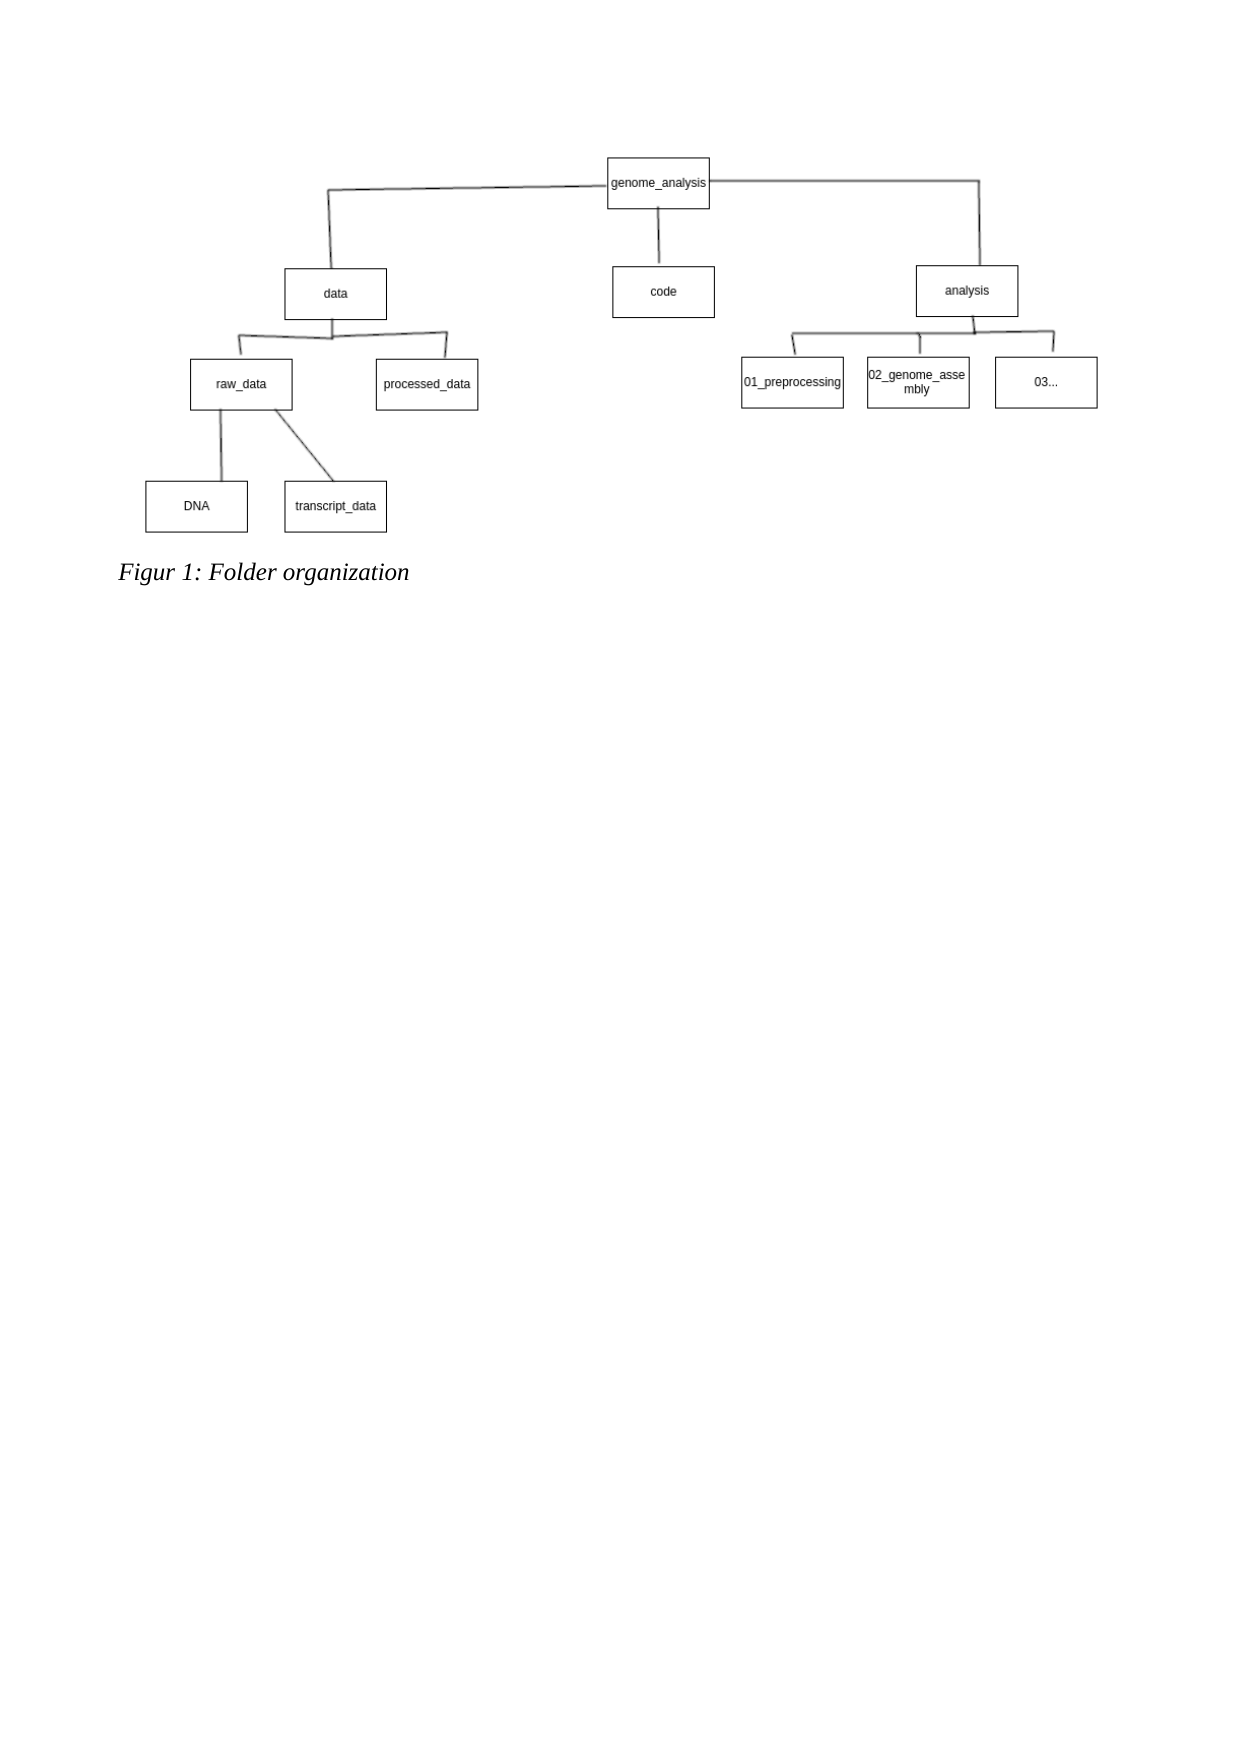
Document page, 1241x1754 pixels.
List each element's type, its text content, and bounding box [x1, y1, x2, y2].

picture [118, 130, 1123, 558]
text Figur 1: Folder organization [118, 558, 1122, 586]
